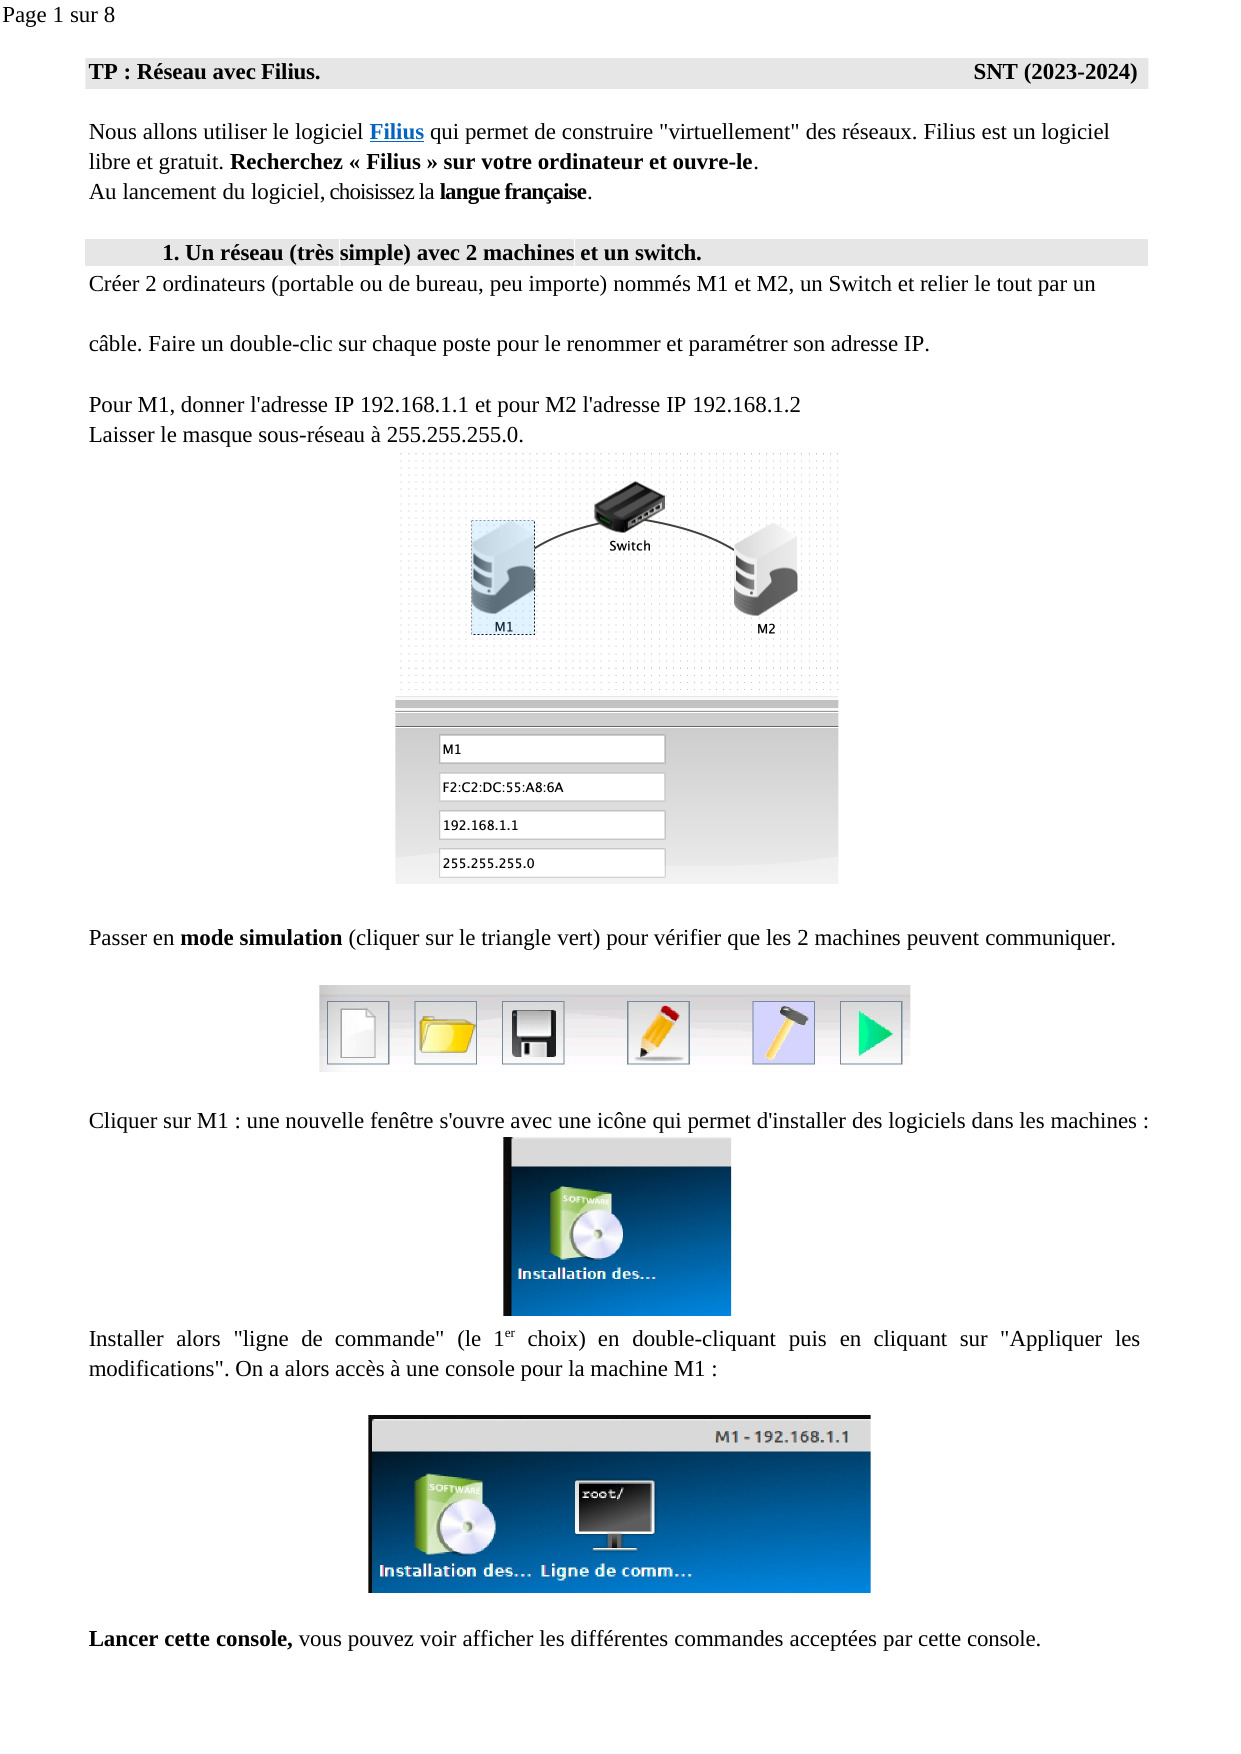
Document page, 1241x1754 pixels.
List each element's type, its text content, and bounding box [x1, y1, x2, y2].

picture [319, 985, 911, 1072]
picture [395, 453, 839, 884]
text Passer en mode simulation (cliquer sur le triangle vert) pour vérifier que les 2 machines peuvent communiquer. [88, 924, 1161, 950]
text Lancer cette console, vous pouvez voir afficher les différentes commandes acceptées par cette console. [88, 1625, 1161, 1651]
picture [368, 1415, 871, 1593]
text Au lancement du logiciel, choisissez la langue française. [88, 178, 1161, 204]
text Installer alors "ligne de commande" (le 1er choix) en double-cliquant puis en cliquant sur "Appliquer les modifications". On a alors accès à une console pour la machine M1 : [88, 1138, 1146, 1381]
text Nous allons utiliser le logiciel Filius qui permet de construire "virtuellement" des réseaux. Filius est un logiciel libre et gratuit. Recherchez « Filius » sur votre ordinateur et ouvre-le. [88, 118, 1146, 174]
text Pour M1, donner l'adresse IP 192.168.1.1 et pour M2 l'adresse IP 192.168.1.2 Laisser le masque sous-réseau à 255.255.255.0. [88, 391, 847, 448]
subtitle 1. Un réseau (très simple) avec 2 machines et un switch. [85, 239, 1161, 266]
text Créer 2 ordinateurs (portable ou de bureau, peu importe) nommés M1 et M2, un Switch et relier le tout par un câble. Faire un double-clic sur chaque poste pour le renommer et paramétrer son adresse IP. [88, 270, 1146, 357]
text TP : Réseau avec Filius. SNT (2023-2024) [88, 58, 1149, 85]
text Cliquer sur M1 : une nouvelle fenêtre s'ouvre avec une icône qui permet d'installer des logiciels dans les machines : [88, 1107, 1161, 1133]
